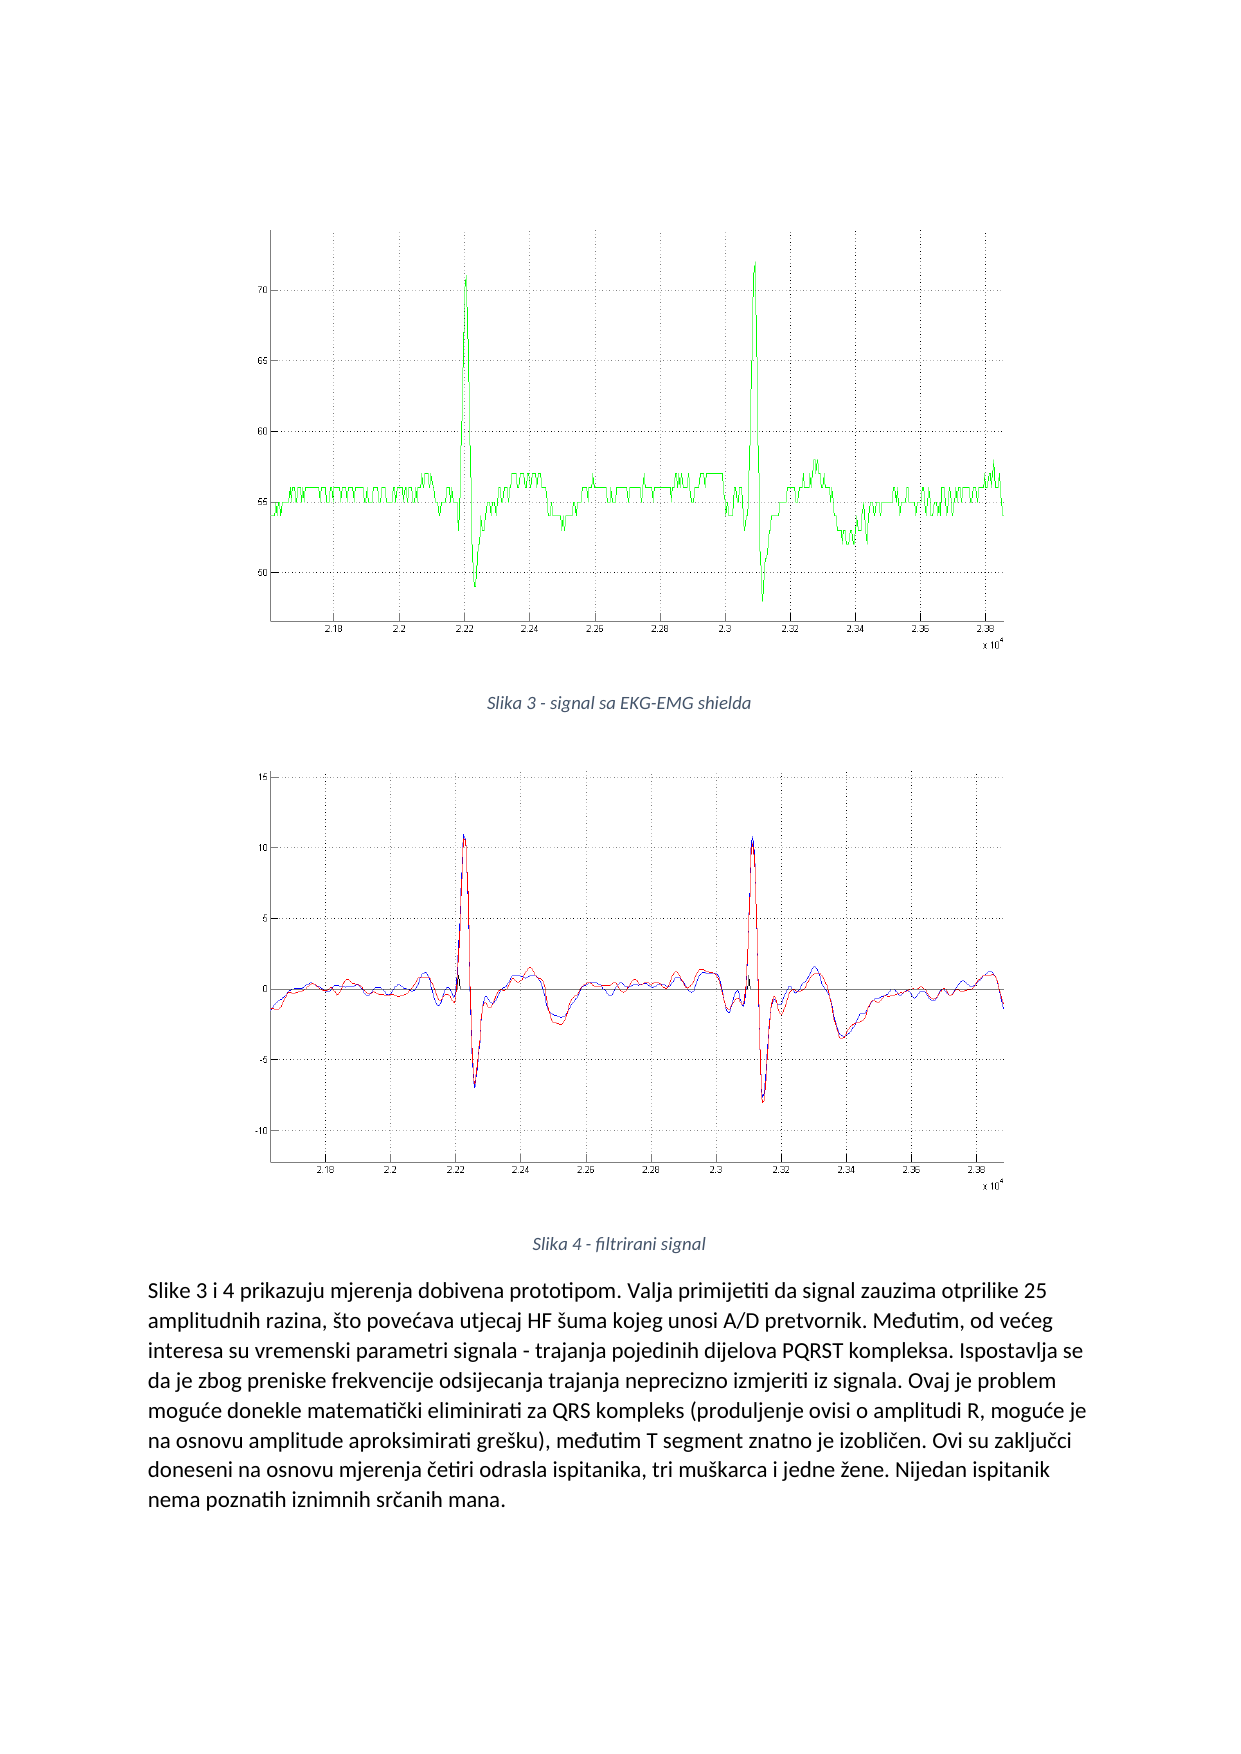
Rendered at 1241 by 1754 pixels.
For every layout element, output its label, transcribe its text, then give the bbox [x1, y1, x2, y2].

text Slike 3 i 4 prikazuju mjerenja dobivena prototipom. Valja primijetiti da signal zauzima otprilike 25 amplitudnih razina, što povećava utjecaj HF šuma kojeg unosi A/D pretvornik. Međutim, od većeg interesa su vremenski parametri signala - trajanja pojedinih dijelova PQRST kompleksa. Ispostavlja se da je zbog preniske frekvencije odsijecanja trajanja neprecizno izmjeriti iz signala. Ovaj je problem moguće donekle matematički eliminirati za QRS kompleks (produljenje ovisi o amplitudi R, moguće je na osnovu amplitude aproksimirati grešku), međutim T segment znatno je izobličen. Ovi su zaključci doneseni na osnovu mjerenja četiri odrasla ispitanika, tri muškarca i jedne žene. Nijedan ispitanik nema poznatih iznimnih srčanih mana. [148, 1276, 1093, 1513]
text Slika 3 - signal sa EKG-EMG shielda [148, 691, 1093, 714]
text Slika 4 - filtrirani signal [148, 1232, 1093, 1255]
